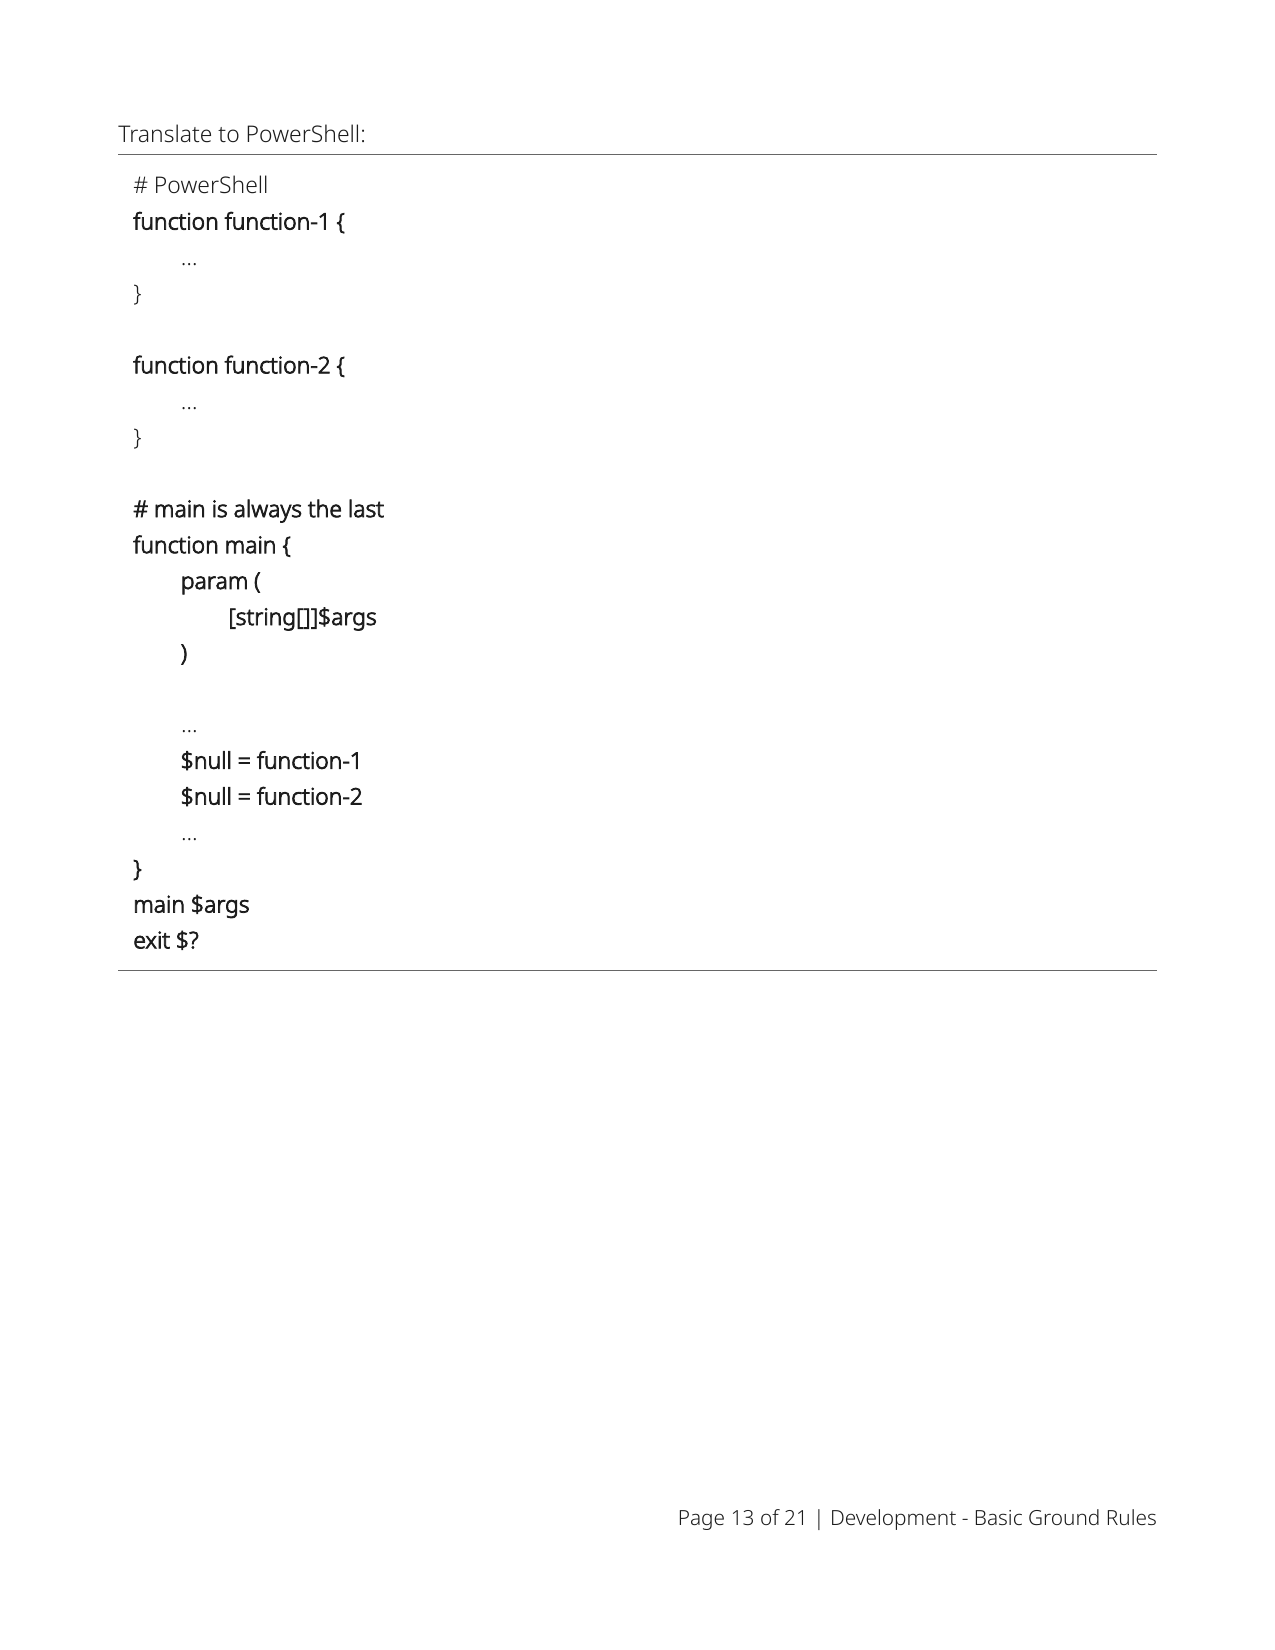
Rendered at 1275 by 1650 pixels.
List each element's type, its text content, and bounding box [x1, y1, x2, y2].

text ... [118, 693, 1157, 729]
text … [118, 370, 1157, 406]
text main $args [118, 873, 1157, 909]
text $null = function-2 [118, 765, 1157, 801]
text # main is always the last [118, 477, 1157, 513]
text } [118, 406, 1157, 452]
text ) [118, 621, 1157, 668]
text function main { [118, 513, 1157, 549]
text ... [118, 801, 1157, 837]
text exit $? [118, 909, 1157, 970]
text function function-2 { [118, 334, 1157, 370]
text } [118, 837, 1157, 873]
text function function-1 { [118, 190, 1157, 226]
text [string[]]$args [118, 585, 1157, 621]
text $null = function-1 [118, 729, 1157, 765]
text param ( [118, 549, 1157, 585]
text } [118, 262, 1157, 308]
text Translate to PowerShell: [118, 118, 1157, 149]
text # PowerShell [118, 155, 1157, 190]
text … [118, 226, 1157, 262]
